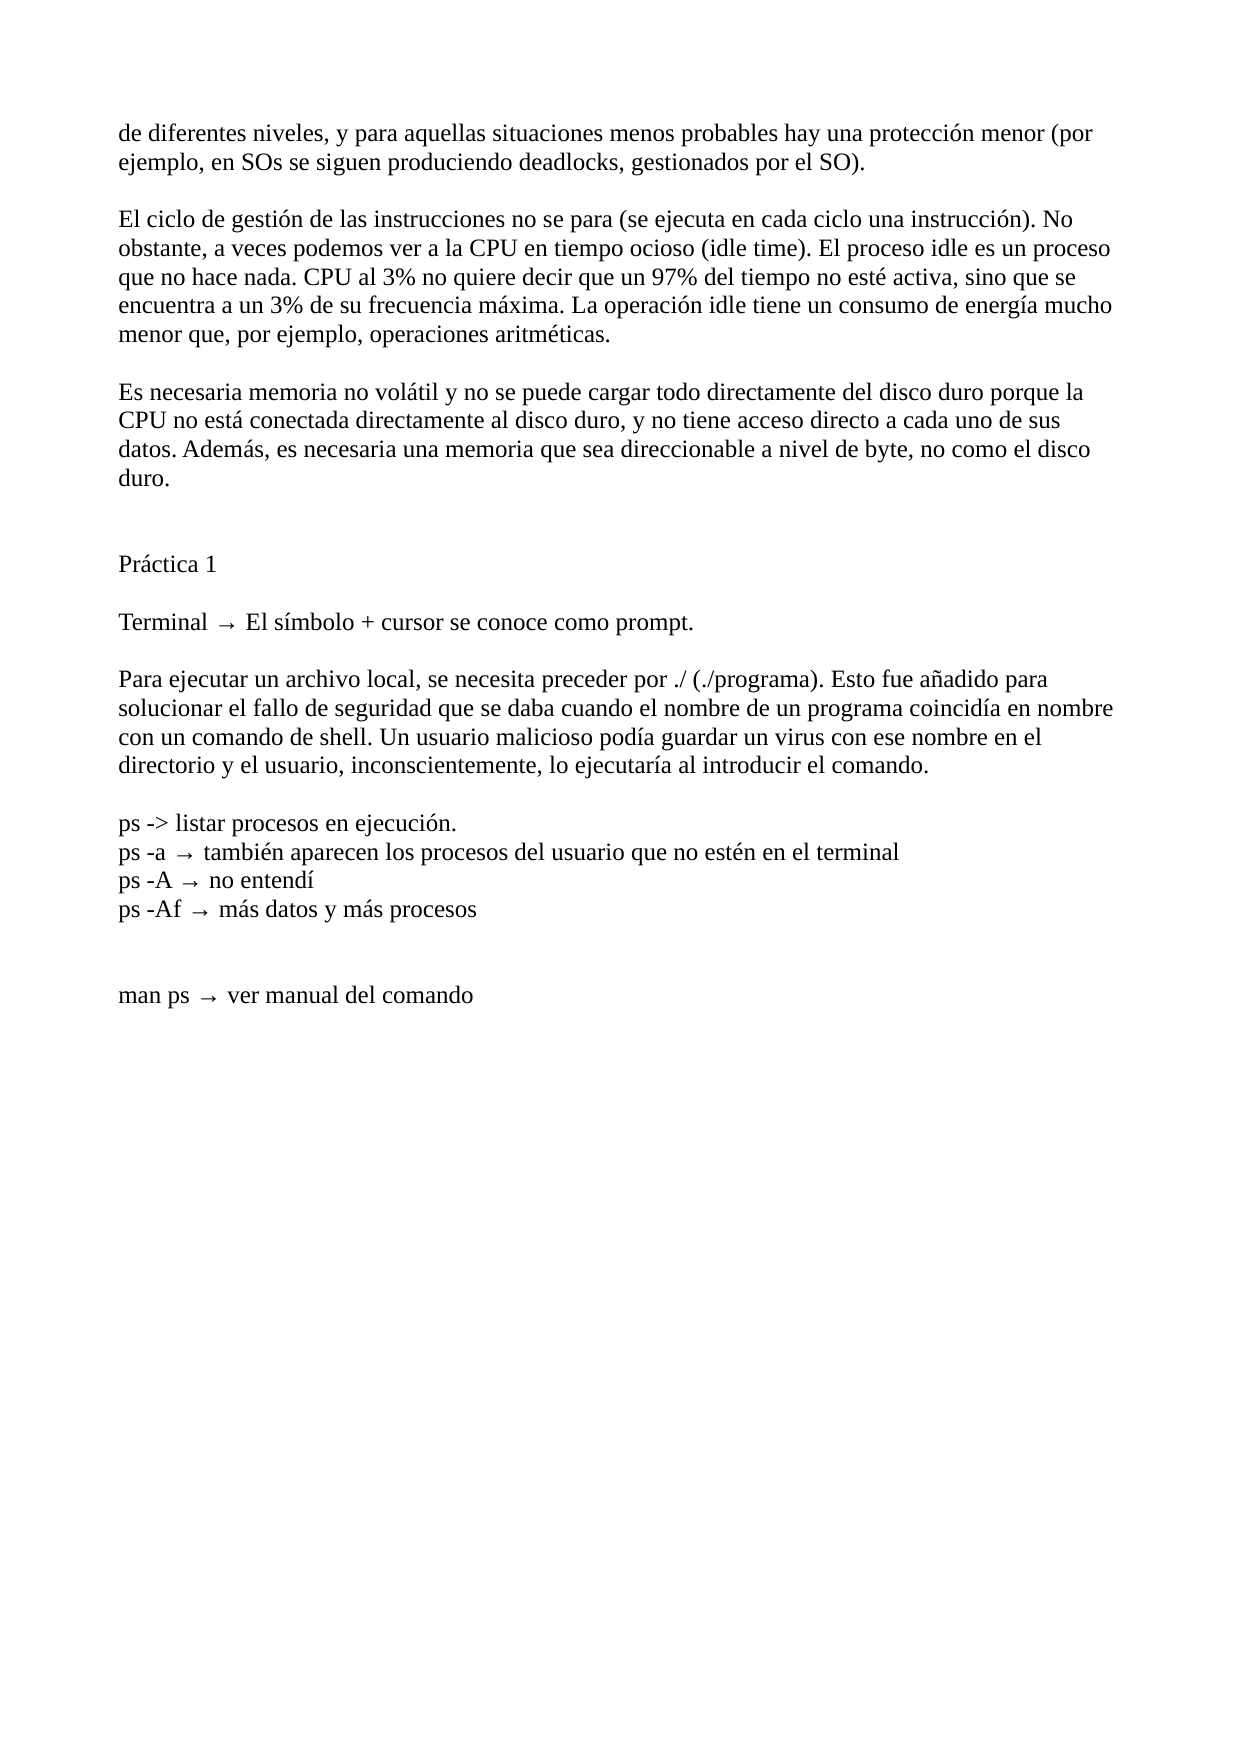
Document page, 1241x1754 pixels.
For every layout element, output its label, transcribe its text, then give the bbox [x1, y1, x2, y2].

text Es necesaria memoria no volátil y no se puede cargar todo directamente del disco duro porque la CPU no está conectada directamente al disco duro, y no tiene acceso directo a cada uno de sus datos. Además, es necesaria una memoria que sea direccionable a nivel de byte, no como el disco duro. [118, 377, 1122, 492]
text El ciclo de gestión de las instrucciones no se para (se ejecuta en cada ciclo una instrucción). No obstante, a veces podemos ver a la CPU en tiempo ocioso (idle time). El proceso idle es un proceso que no hace nada. CPU al 3% no quiere decir que un 97% del tiempo no esté activa, sino que se encuentra a un 3% de su frecuencia máxima. La operación idle tiene un consumo de energía mucho menor que, por ejemplo, operaciones aritméticas. [118, 204, 1122, 348]
text ps -Af → más datos y más procesos [118, 894, 1122, 923]
text ps -A → no entendí [118, 866, 1122, 894]
text Práctica 1 [118, 549, 1122, 578]
text de diferentes niveles, y para aquellas situaciones menos probables hay una protección menor (por ejemplo, en SOs se siguen produciendo deadlocks, gestionados por el SO). [118, 118, 1122, 176]
text Terminal → El símbolo + cursor se conoce como prompt. [118, 607, 1122, 636]
text man ps → ver manual del comando [118, 981, 1122, 1009]
text ps -> listar procesos en ejecución. [118, 808, 1122, 837]
text Para ejecutar un archivo local, se necesita preceder por ./ (./programa). Esto fue añadido para solucionar el fallo de seguridad que se daba cuando el nombre de un programa coincidía en nombre con un comando de shell. Un usuario malicioso podía guardar un virus con ese nombre en el directorio y el usuario, inconscientemente, lo ejecutaría al introducir el comando. [118, 664, 1122, 779]
text ps -a → también aparecen los procesos del usuario que no estén en el terminal [118, 837, 1122, 866]
